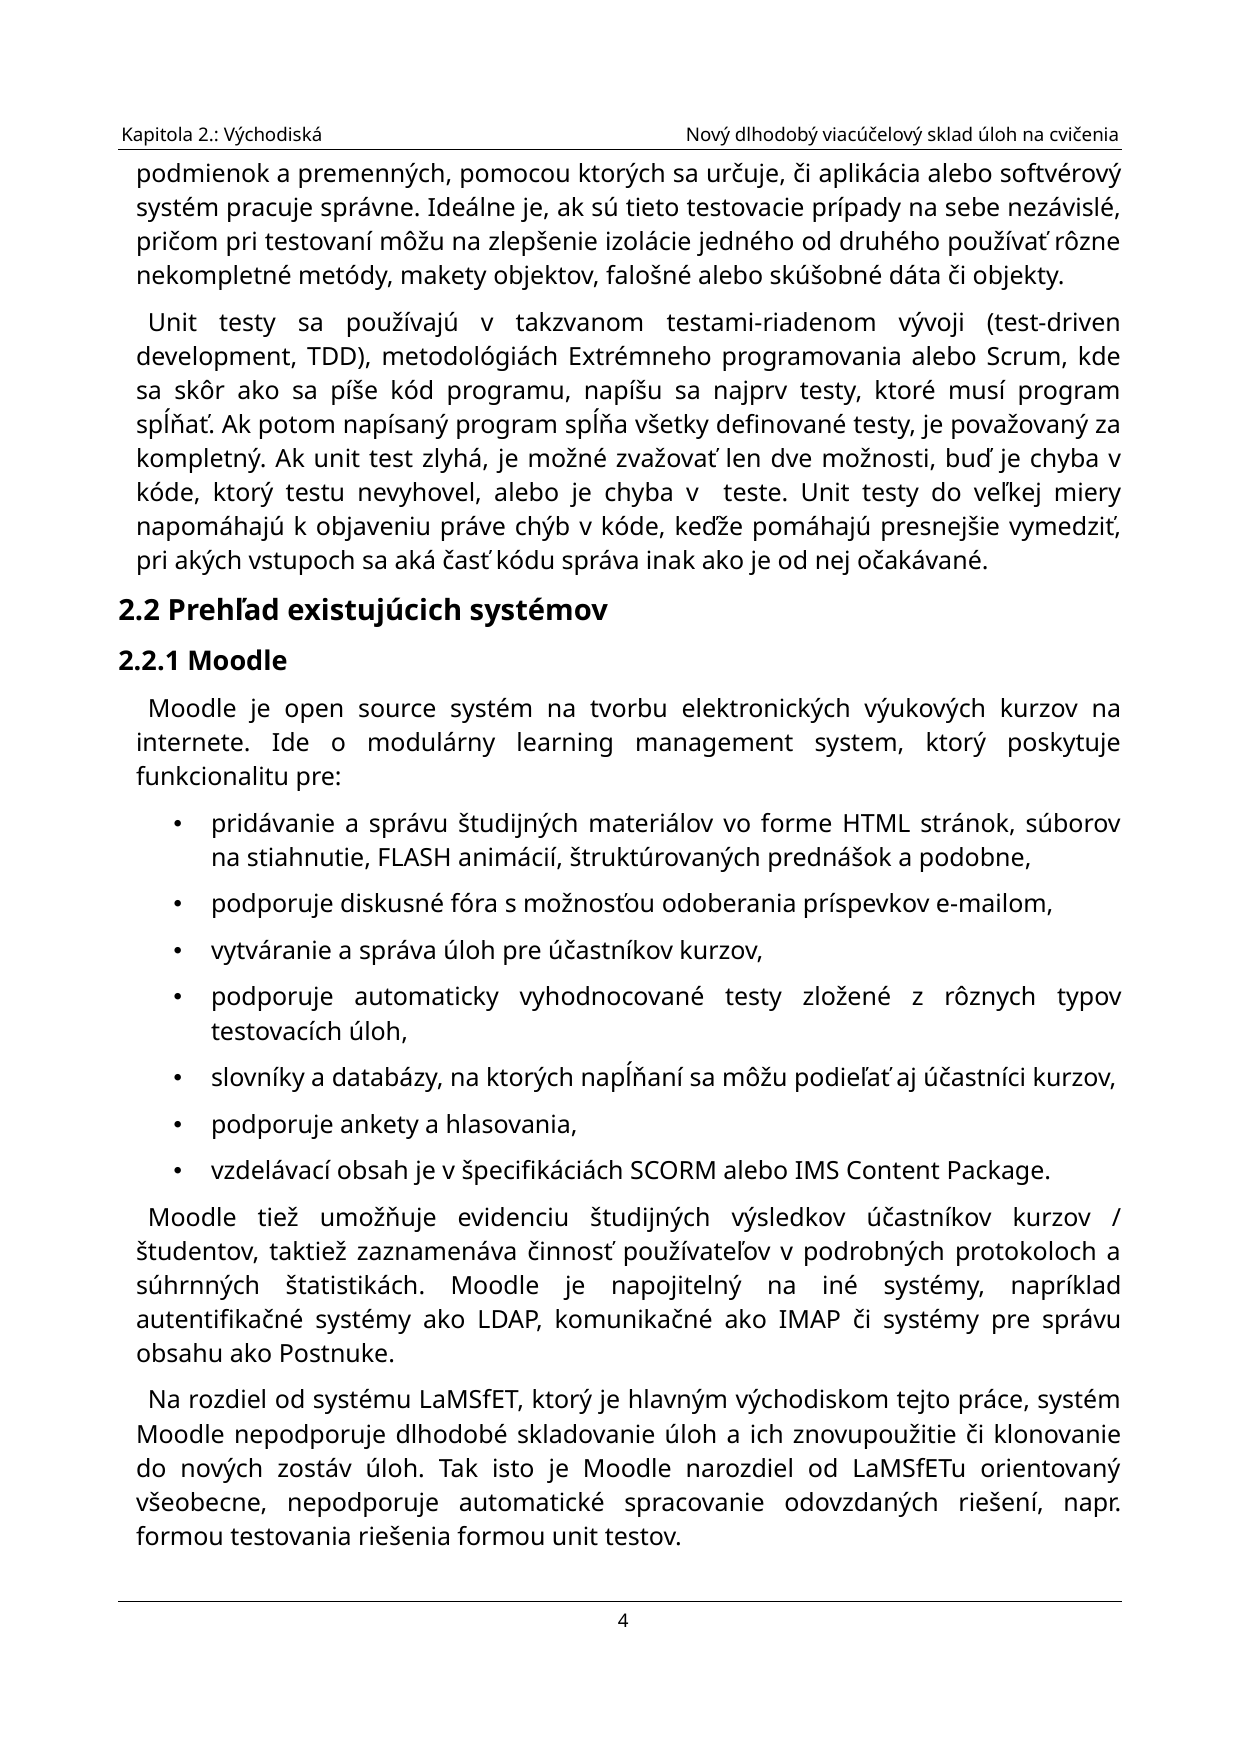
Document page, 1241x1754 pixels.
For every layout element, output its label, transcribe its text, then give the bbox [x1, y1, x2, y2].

subtitle Moodle [118, 641, 1122, 678]
list vytváranie a správa úloh pre účastníkov kurzov, [173, 932, 1122, 967]
list podporuje diskusné fóra s možnosťou odoberania príspevkov e-mailom, [173, 886, 1122, 920]
list podporuje automaticky vyhodnocované testy zložené z rôznych typov testovacích úloh, [173, 979, 1122, 1047]
subtitle Prehľad existujúcich systémov [118, 589, 1122, 629]
text Na rozdiel od systému LaMSfET, ktorý je hlavným východiskom tejto práce, systém Moodle nepodporuje dlhodobé skladovanie úloh a ich znovupoužitie či klonovanie do nových zostáv úloh. Tak isto je Moodle narozdiel od LaMSfETu orientovaný všeobecne, nepodporuje automatické spracovanie odovzdaných riešení, napr. formou testovania riešenia formou unit testov. [136, 1382, 1122, 1552]
text Unit testy sa používajú v takzvanom testami-riadenom vývoji (test-driven development, TDD), metodológiách Extrémneho programovania alebo Scrum, kde sa skôr ako sa píše kód programu, napíšu sa najprv testy, ktoré musí program spĺňať. Ak potom napísaný program spĺňa všetky definované testy, je považovaný za kompletný. Ak unit test zlyhá, je možné zvažovať len dve možnosti, buď je chyba v kóde, ktorý testu nevyhovel, alebo je chyba v teste. Unit testy do veľkej miery napomáhajú k objaveniu práve chýb v kóde, keďže pomáhajú presnejšie vymedziť, pri akých vstupoch sa aká časť kódu správa inak ako je od nej očakávané. [136, 304, 1122, 577]
list podporuje ankety a hlasovania, [173, 1106, 1122, 1140]
list slovníky a databázy, na ktorých napĺňaní sa môžu podieľať aj účastníci kurzov, [173, 1060, 1122, 1094]
list pridávanie a správu študijných materiálov vo forme HTML stránok, súborov na stiahnutie, FLASH animácií, štruktúrovaných prednášok a podobne, [173, 805, 1122, 873]
list vzdelávací obsah je v špecifikáciách SCORM alebo IMS Content Package. [173, 1153, 1122, 1187]
text Moodle je open source systém na tvorbu elektronických výukových kurzov na internete. Ide o modulárny learning management system, ktorý poskytuje funkcionalitu pre: [136, 691, 1122, 793]
text Moodle tiež umožňuje evidenciu študijných výsledkov účastníkov kurzov / študentov, taktiež zaznamenáva činnosť používateľov v podrobných protokoloch a súhrnných štatistikách. Moodle je napojitelný na iné systémy, napríklad autentifikačné systémy ako LDAP, komunikačné ako IMAP či systémy pre správu obsahu ako Postnuke. [136, 1199, 1122, 1370]
text podmienok a premenných, pomocou ktorých sa určuje, či aplikácia alebo softvérový systém pracuje správne. Ideálne je, ak sú tieto testovacie prípady na sebe nezávislé, pričom pri testovaní môžu na zlepšenie izolácie jedného od druhého používať rôzne nekompletné metódy, makety objektov, falošné alebo skúšobné dáta či objekty. [136, 156, 1122, 292]
